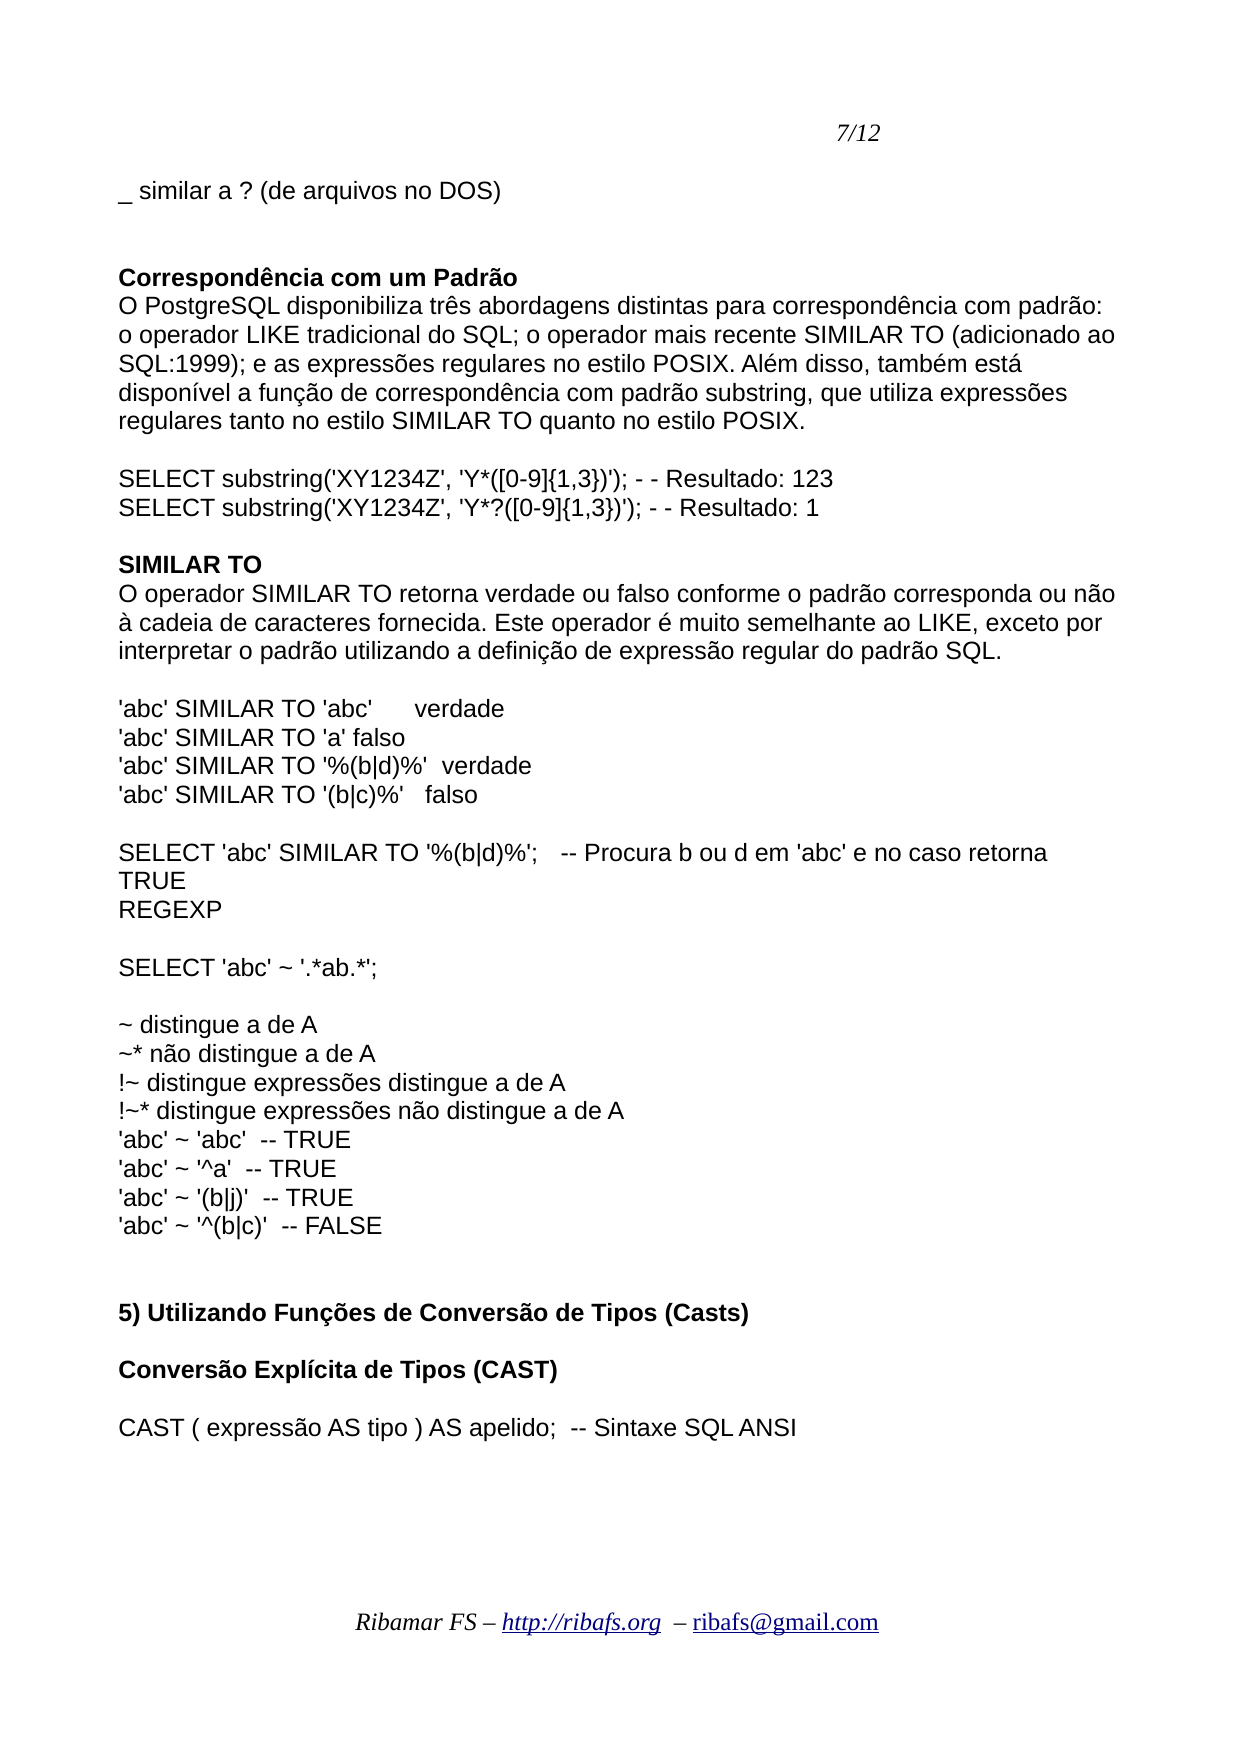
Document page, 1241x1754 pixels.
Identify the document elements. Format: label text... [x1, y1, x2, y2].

text SELECT 'abc' ~ '.*ab.*'; [118, 953, 1122, 981]
text SELECT substring('XY1234Z', 'Y*([0-9]{1,3})'); - - Resultado: 123 [118, 464, 1122, 493]
text 'abc' ~ '(b|j)' -- TRUE [118, 1183, 1122, 1211]
text 'abc' SIMILAR TO 'abc' verdade [118, 694, 1122, 723]
text 'abc' SIMILAR TO '(b|c)%' falso [118, 780, 1122, 809]
text 'abc' ~ 'abc' -- TRUE [118, 1125, 1122, 1154]
text 5) Utilizando Funções de Conversão de Tipos (Casts) [118, 1298, 1122, 1326]
text 'abc' ~ '^(b|c)' -- FALSE [118, 1211, 1122, 1240]
text Correspondência com um Padrão [118, 263, 1122, 291]
text SIMILAR TO [118, 550, 1122, 579]
text CAST ( expressão AS tipo ) AS apelido; -- Sintaxe SQL ANSI [118, 1413, 1122, 1441]
text 'abc' SIMILAR TO 'a' falso [118, 723, 1122, 751]
text 'abc' ~ '^a' -- TRUE [118, 1154, 1122, 1183]
text Conversão Explícita de Tipos (CAST) [118, 1355, 1122, 1384]
text REGEXP [118, 895, 1122, 924]
text _ similar a ? (de arquivos no DOS) [118, 176, 1122, 205]
text 'abc' SIMILAR TO '%(b|d)%' verdade [118, 751, 1122, 780]
text O operador SIMILAR TO retorna verdade ou falso conforme o padrão corresponda ou não à cadeia de caracteres fornecida. Este operador é muito semelhante ao LIKE, exceto por interpretar o padrão utilizando a definição de expressão regular do padrão SQL. [118, 579, 1122, 665]
text !~* distingue expressões não distingue a de A [118, 1096, 1122, 1125]
text ~ distingue a de A [118, 1010, 1122, 1039]
text SELECT substring('XY1234Z', 'Y*?([0-9]{1,3})'); - - Resultado: 1 [118, 493, 1122, 521]
text O PostgreSQL disponibiliza três abordagens distintas para correspondência com padrão: o operador LIKE tradicional do SQL; o operador mais recente SIMILAR TO (adicionado ao SQL:1999); e as expressões regulares no estilo POSIX. Além disso, também está disponível a função de correspondência com padrão substring, que utiliza expressões regulares tanto no estilo SIMILAR TO quanto no estilo POSIX. [118, 291, 1122, 435]
text !~ distingue expressões distingue a de A [118, 1068, 1122, 1096]
text ~* não distingue a de A [118, 1039, 1122, 1068]
text SELECT 'abc' SIMILAR TO '%(b|d)%'; -- Procura b ou d em 'abc' e no caso retorna TRUE [118, 838, 1122, 895]
